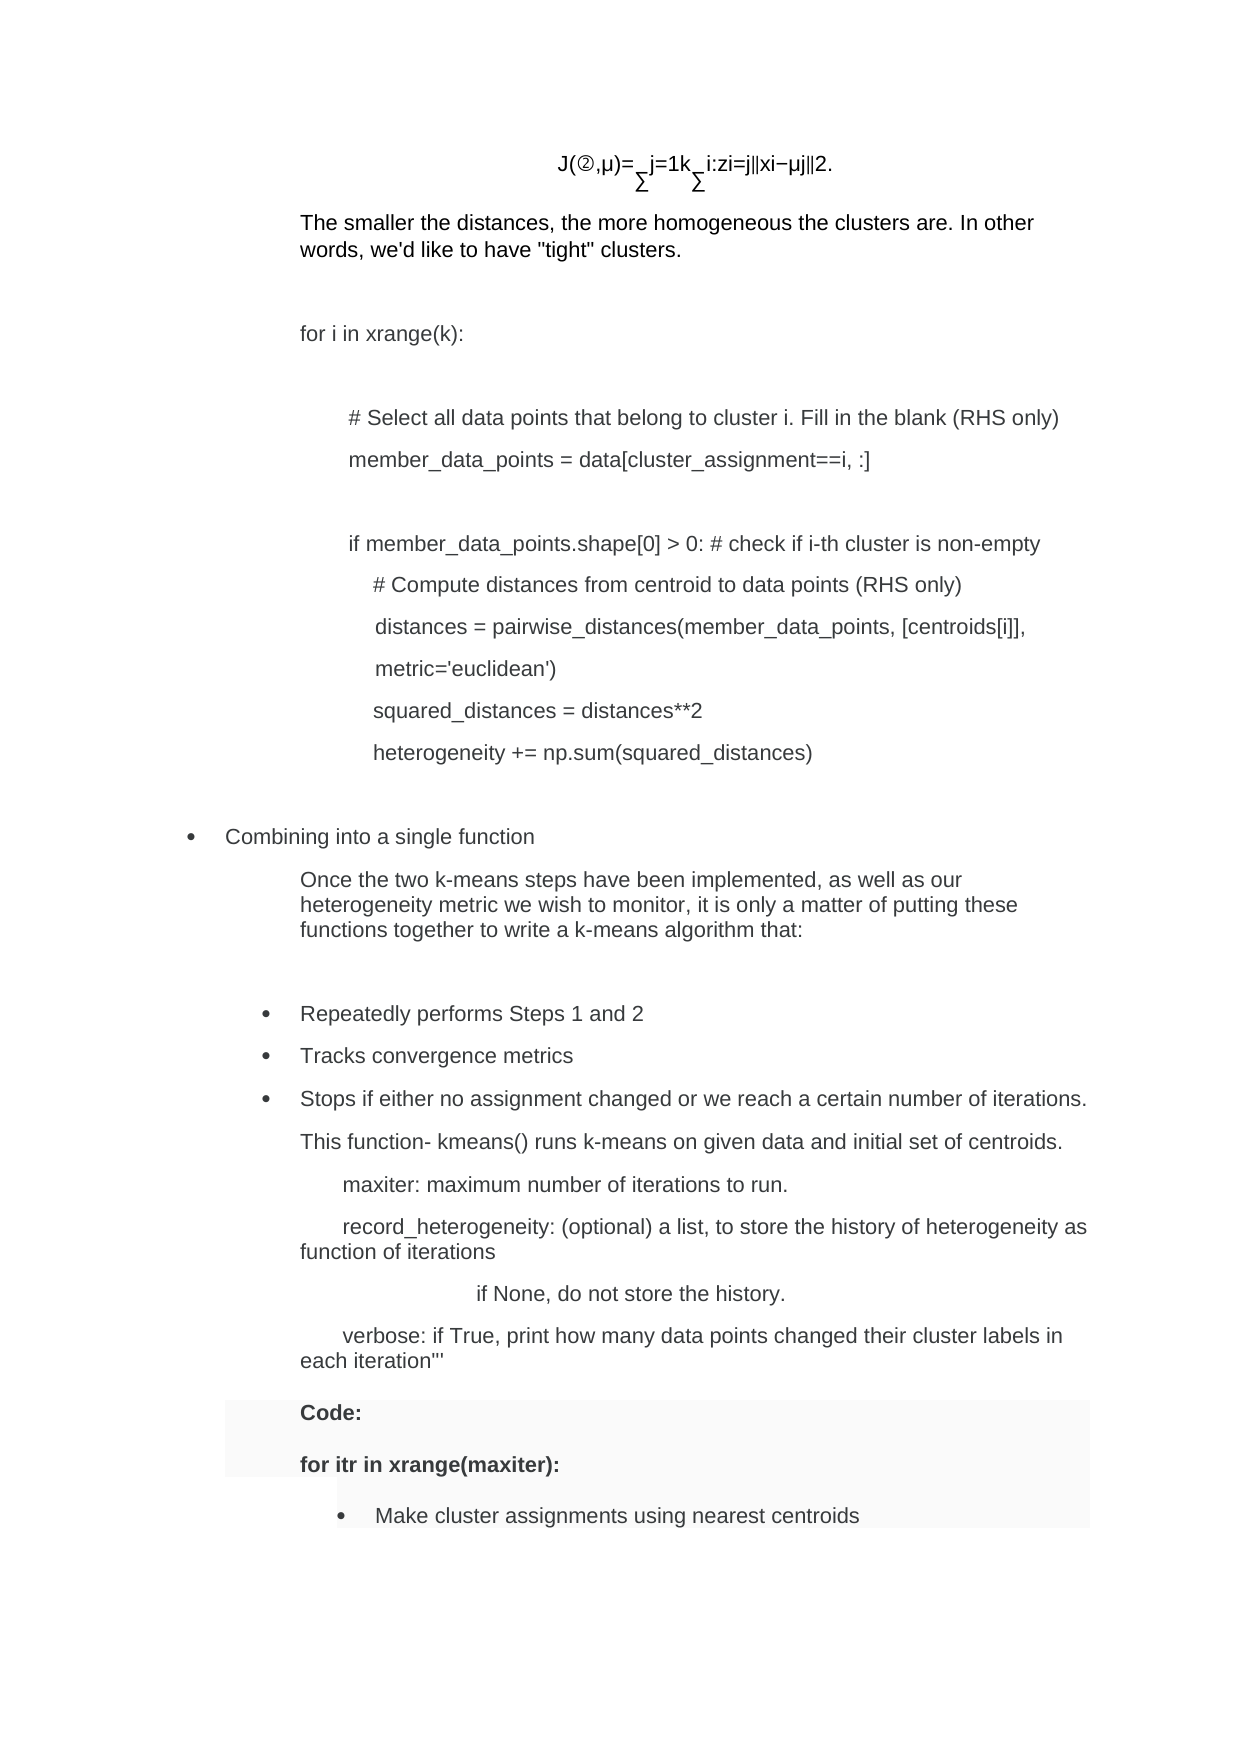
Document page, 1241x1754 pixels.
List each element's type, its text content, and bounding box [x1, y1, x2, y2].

list maxiter: maximum number of iterations to run. [300, 1172, 1090, 1197]
text This function- kmeans() runs k-means on given data and initial set of centroids. [225, 1129, 1090, 1154]
list if None, do not store the history. [300, 1281, 1090, 1306]
list verbose: if True, print how many data points changed their cluster labels in each iteration''' [300, 1323, 1090, 1373]
list metric='euclidean') [375, 656, 1090, 681]
list # Select all data points that belong to cluster i. Fill in the blank (RHS only) [300, 405, 1090, 430]
list Repeatedly performs Steps 1 and 2 [262, 1001, 1090, 1026]
list Code: [225, 1400, 1090, 1425]
text The smaller the distances, the more homogeneous the clusters are. In other words, we'd like to have "tight" clusters. [300, 210, 1090, 262]
list distances = pairwise_distances(member_data_points, [centroids[i]], [375, 614, 1090, 639]
text J(,μ)=∑j=1k∑i:zi=j∥xi−μj∥2. [300, 150, 1090, 192]
list squared_distances = distances**2 [300, 698, 1090, 723]
list heterogeneity += np.sum(squared_distances) [300, 740, 1090, 765]
list Make cluster assignments using nearest centroids [337, 1503, 1090, 1528]
list for i in xrange(k): [300, 321, 1090, 346]
list if member_data_points.shape[0] > 0: # check if i-th cluster is non-empty [300, 531, 1090, 556]
list Stops if either no assignment changed or we reach a certain number of iterations. [262, 1086, 1090, 1111]
list Combining into a single function [187, 824, 1090, 849]
list record_heterogeneity: (optional) a list, to store the history of heterogeneity as function of iterations [300, 1214, 1090, 1264]
list member_data_points = data[cluster_assignment==i, :] [300, 447, 1090, 472]
list Tracks convergence metrics [262, 1043, 1090, 1069]
list for itr in xrange(maxiter): [225, 1451, 1090, 1477]
list # Compute distances from centroid to data points (RHS only) [300, 572, 1090, 598]
list Once the two k-means steps have been implemented, as well as our heterogeneity metric we wish to monitor, it is only a matter of putting these functions together to write a k-means algorithm that: [300, 866, 1090, 942]
